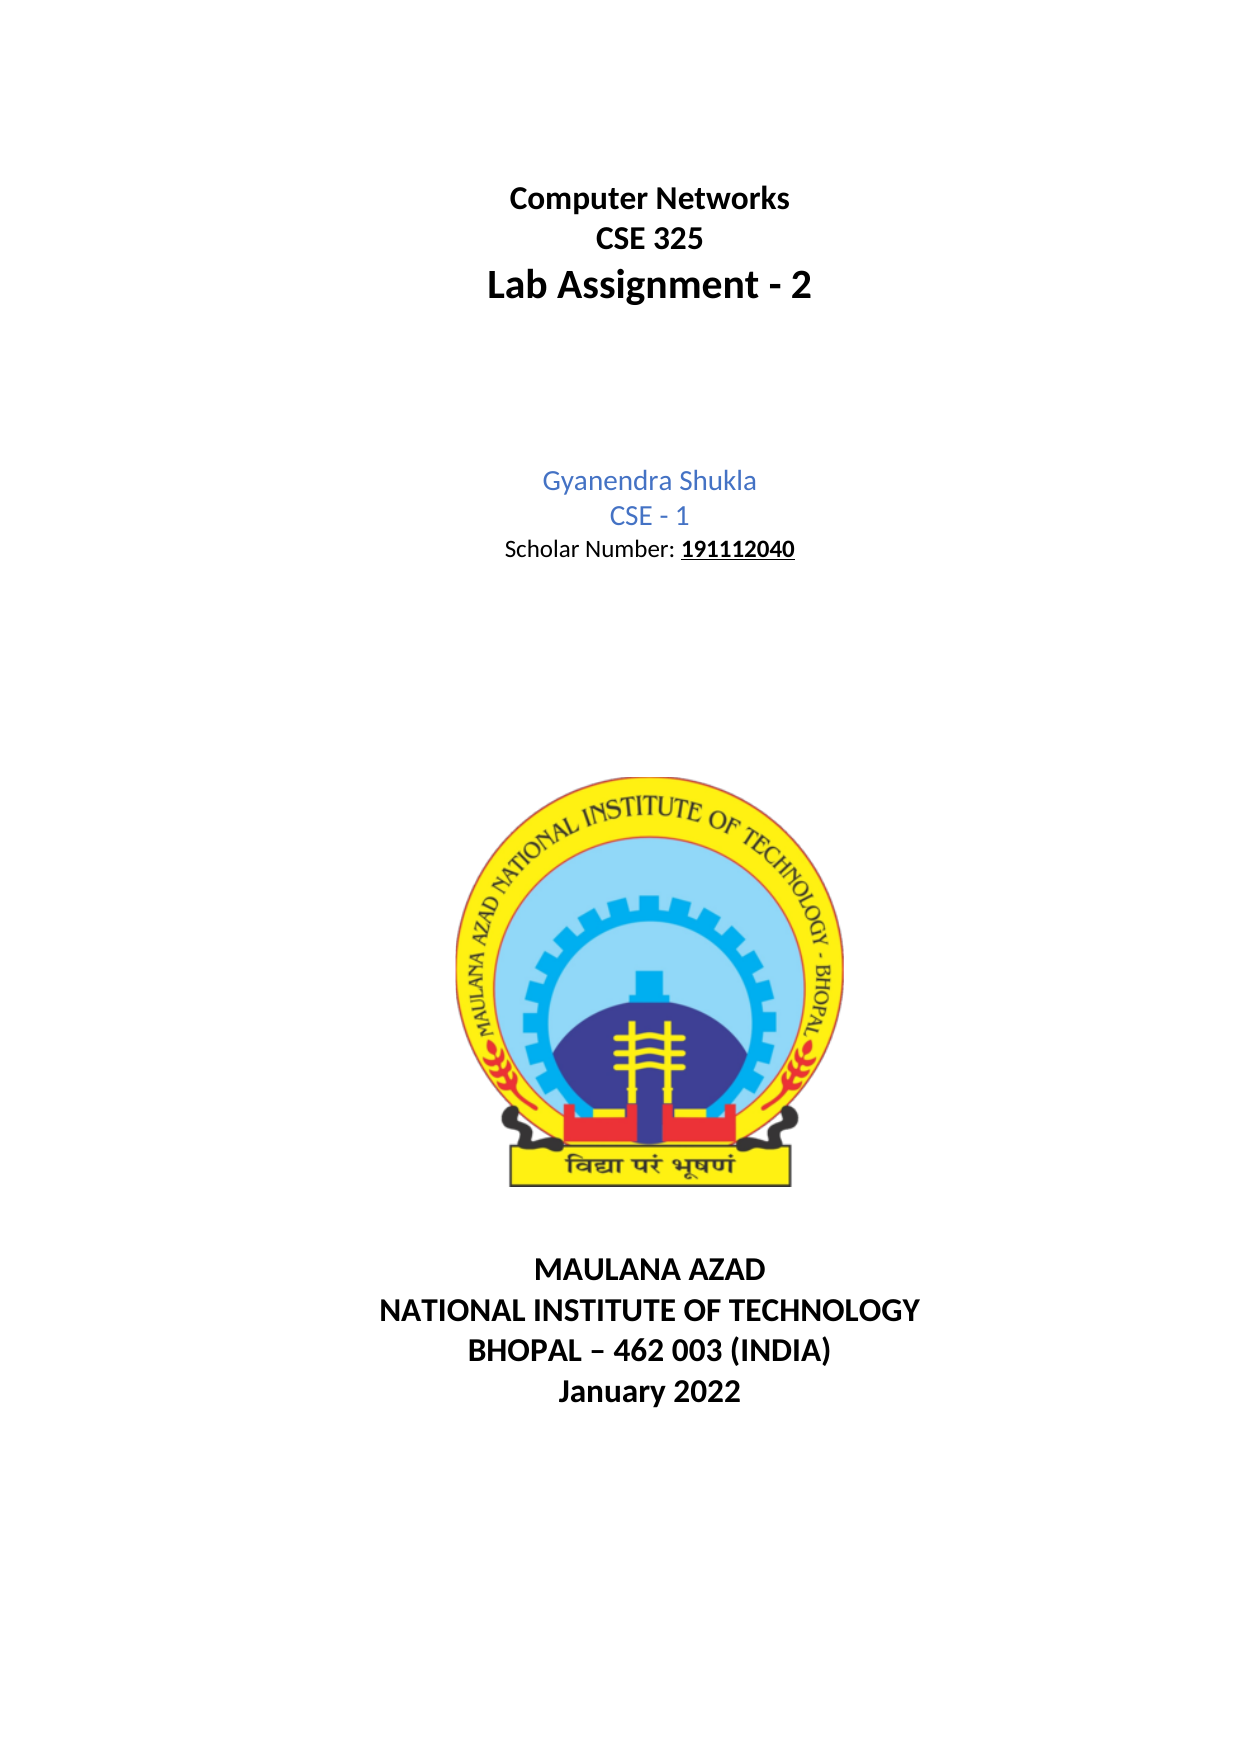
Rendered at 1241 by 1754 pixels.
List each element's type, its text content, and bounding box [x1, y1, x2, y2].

text NATIONAL INSTITUTE OF TECHNOLOGY [134, 1289, 1165, 1329]
text BHOPAL – 462 003 (INDIA) [134, 1329, 1165, 1370]
text Scholar Number: 191112040 [134, 533, 1165, 563]
text CSE 325 [134, 217, 1165, 258]
picture [455, 777, 844, 1187]
text Computer Networks [134, 177, 1165, 217]
text CSE - 1 [134, 497, 1165, 533]
text Lab Assignment - 2 [134, 258, 1165, 309]
text Gyanendra Shukla [134, 462, 1165, 497]
text January 2022 [134, 1370, 1165, 1411]
text MAULANA AZAD [134, 1248, 1165, 1289]
